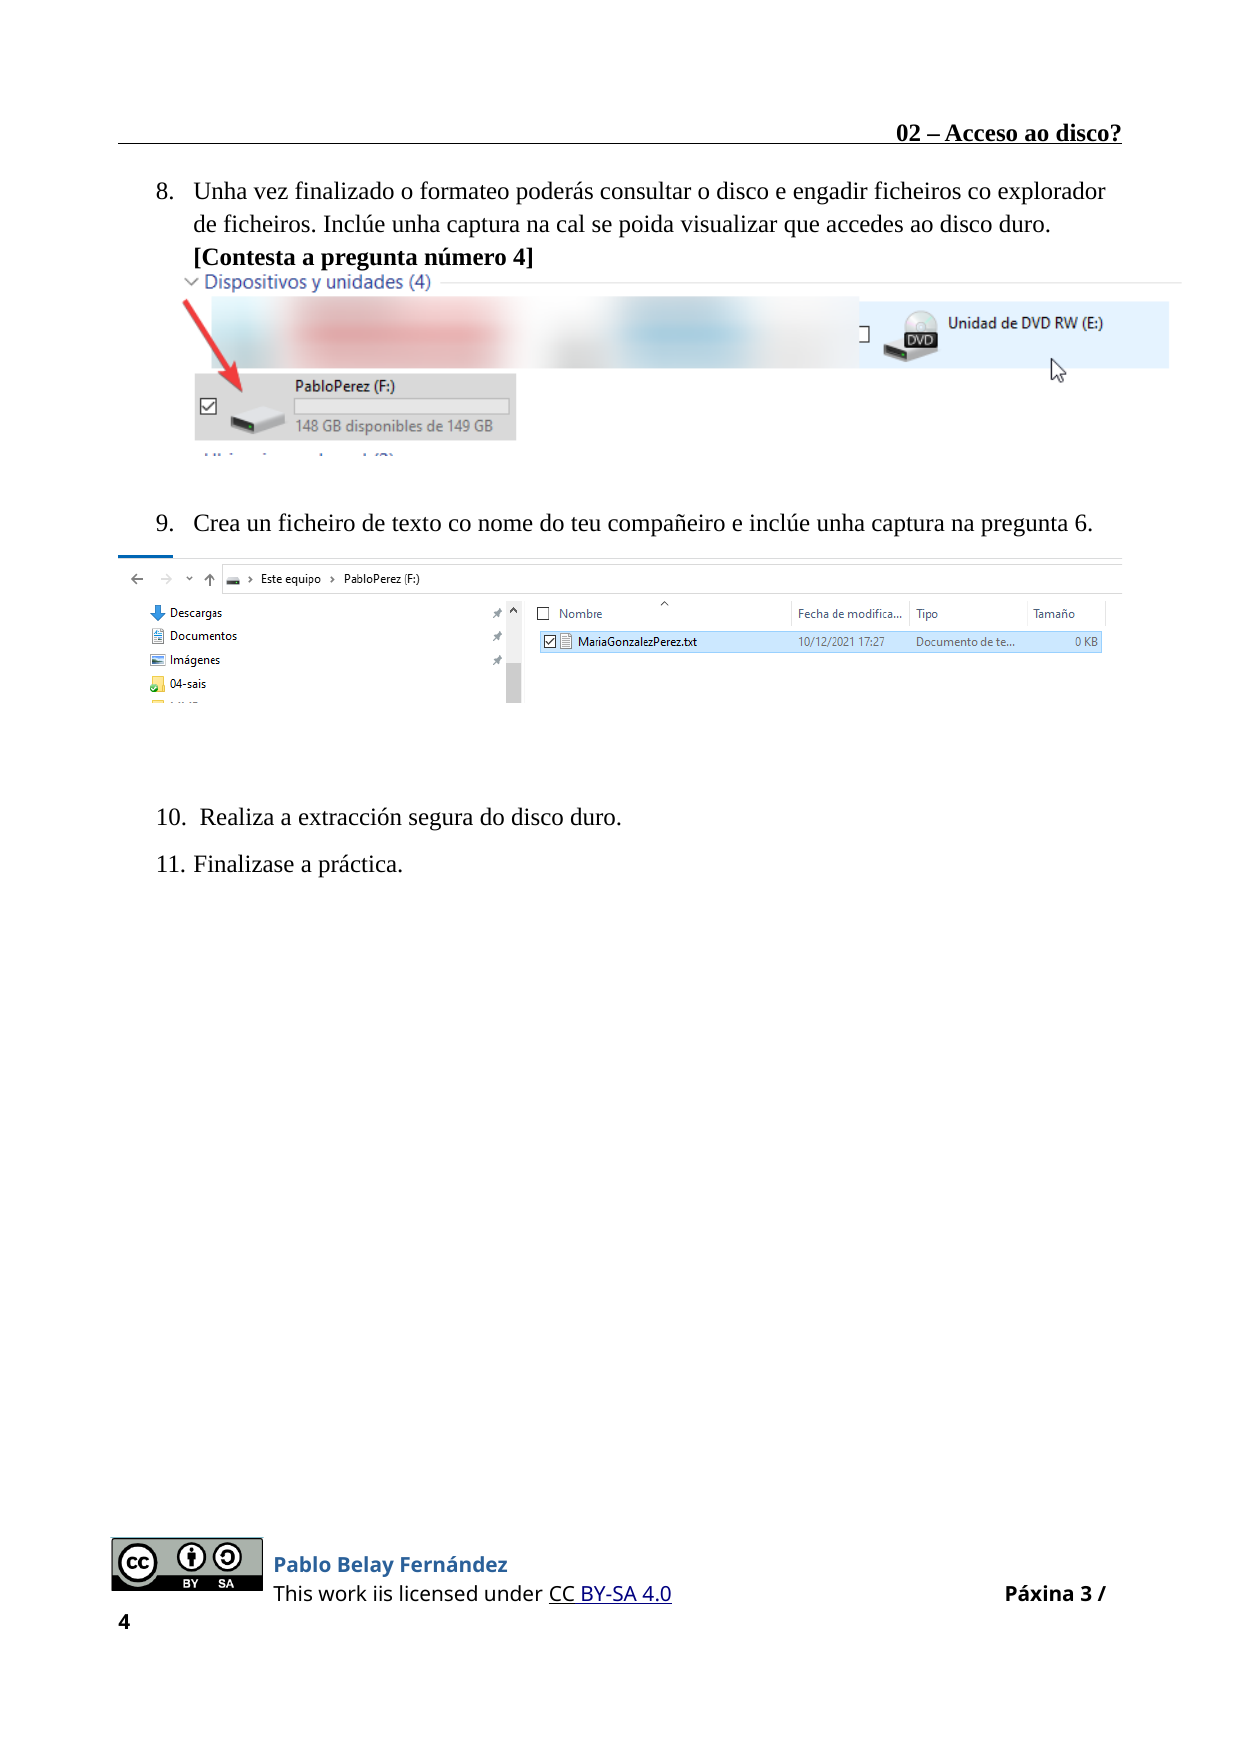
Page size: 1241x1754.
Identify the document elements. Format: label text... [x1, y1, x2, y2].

picture [110, 1536, 264, 1593]
list Realiza a extracción segura do disco duro. [156, 802, 1122, 830]
list Unha vez finalizado o formateo poderás consultar o disco e engadir ficheiros co explorador de ficheiros. Inclúe unha captura na cal se poida visualizar que accedes ao disco duro. [Contesta a pregunta número 4] [156, 176, 1122, 271]
picture [118, 555, 1123, 703]
list Crea un ficheiro de texto co nome do teu compañeiro e inclúe unha captura na pregunta 6. [156, 508, 1122, 537]
picture [177, 272, 1182, 456]
list Finalizase a práctica. [156, 849, 1122, 878]
